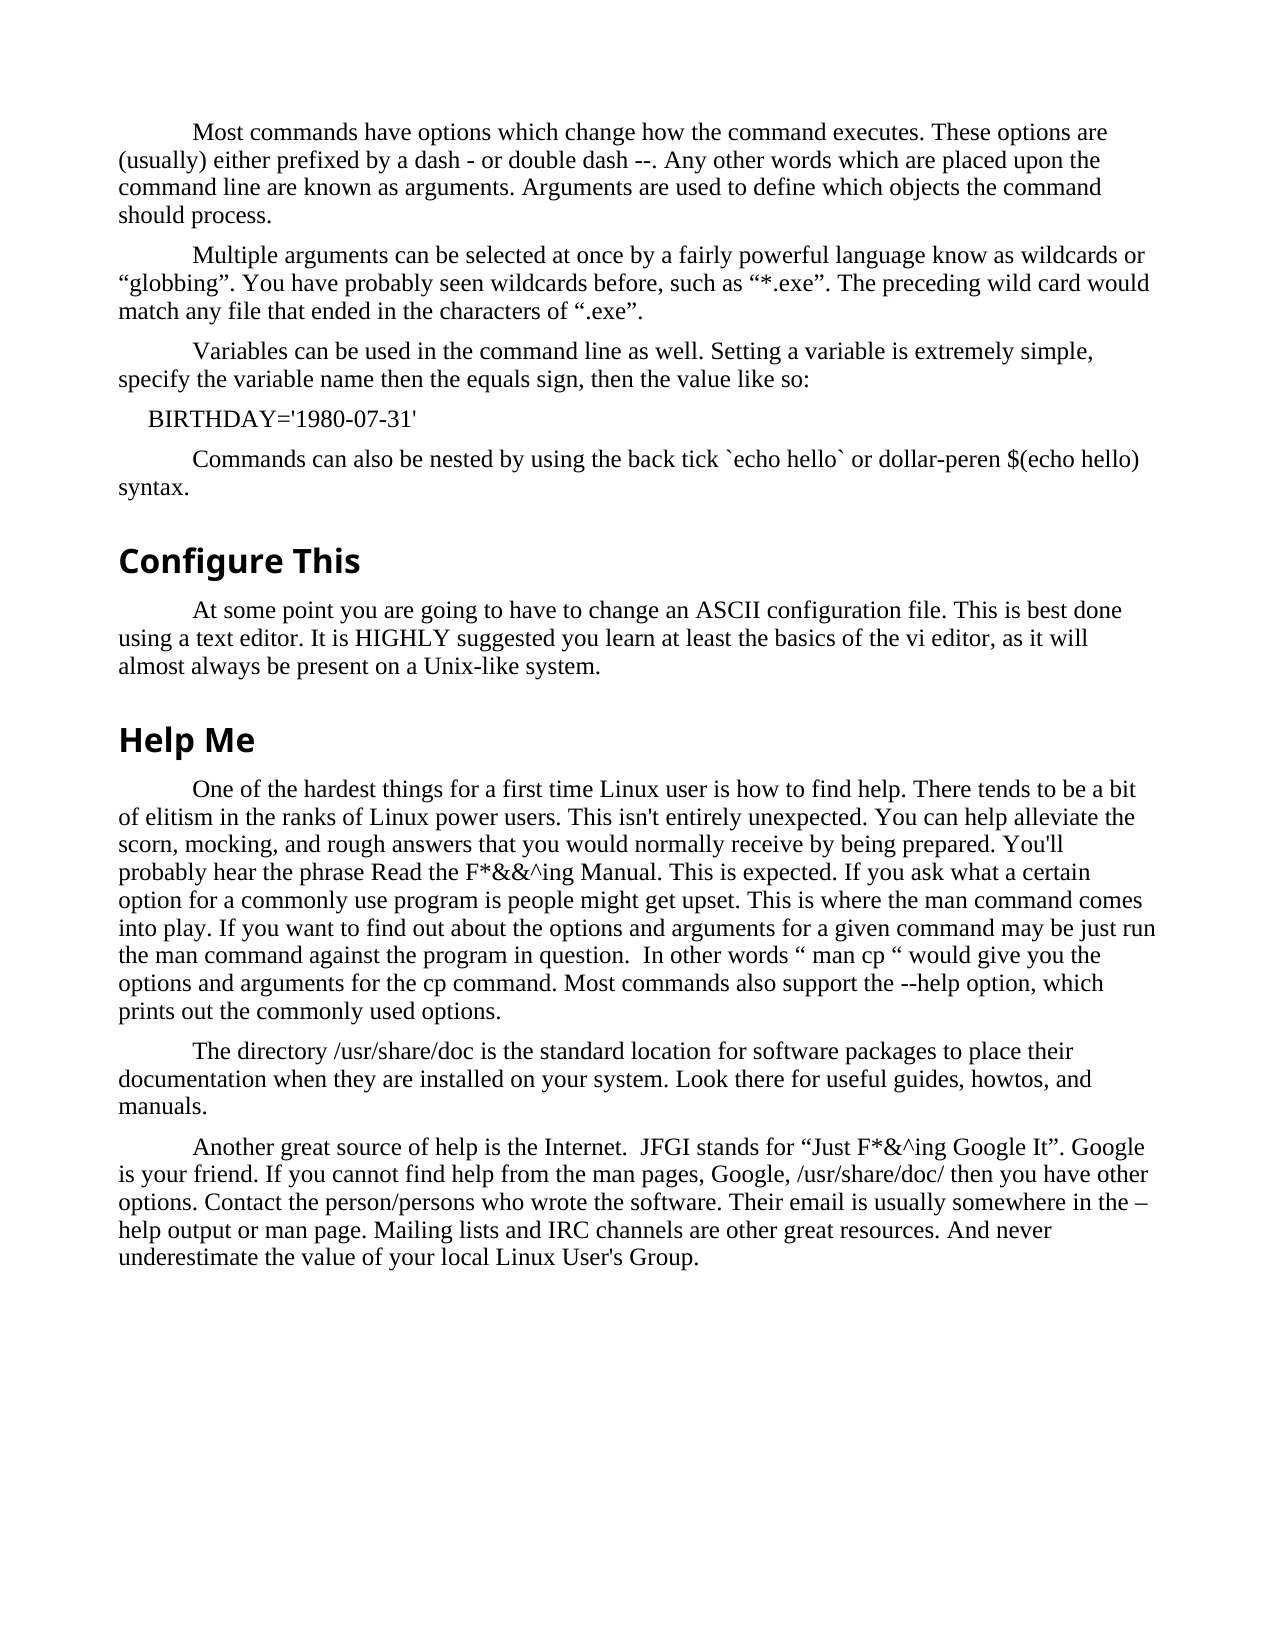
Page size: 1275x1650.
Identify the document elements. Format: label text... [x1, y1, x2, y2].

subtitle Help Me [118, 717, 1157, 763]
text Variables can be used in the command line as well. Setting a variable is extremely simple, specify the variable name then the equals sign, then the value like so: [118, 337, 1157, 392]
text Multiple arguments can be selected at once by a fairly powerful language know as wildcards or “globbing”. You have probably seen wildcards before, such as “*.exe”. The preceding wild card would match any file that ended in the characters of “.exe”. [118, 241, 1157, 324]
subtitle Configure This [118, 538, 1157, 584]
text The directory /usr/share/doc is the standard location for software packages to place their documentation when they are installed on your system. Look there for useful guides, howtos, and manuals. [118, 1037, 1157, 1120]
text Most commands have options which change how the command executes. These options are (usually) either prefixed by a dash - or double dash --. Any other words which are placed upon the command line are known as arguments. Arguments are used to define which objects the command should process. [118, 118, 1157, 229]
text At some point you are going to have to change an ASCII configuration file. This is best done using a text editor. It is HIGHLY suggested you learn at least the basics of the vi editor, as it will almost always be present on a Unix-like system. [118, 596, 1157, 679]
text Another great source of help is the Internet. JFGI stands for “Just F*&^ing Google It”. Google is your friend. If you cannot find help from the man pages, Google, /usr/share/doc/ then you have other options. Contact the person/persons who wrote the software. Their email is usually somewhere in the –help output or man page. Mailing lists and IRC channels are other great resources. And never underestimate the value of your local Linux User's Group. [118, 1133, 1157, 1271]
text Commands can also be nested by using the back tick `echo hello` or dollar-peren $(echo hello) syntax. [118, 445, 1157, 501]
text BIRTHDAY='1980-07-31' [148, 405, 1157, 433]
text One of the hardest things for a first time Linux user is how to find help. There tends to be a bit of elitism in the ranks of Linux power users. This isn't entirely unexpected. You can help alleviate the scorn, mocking, and rough answers that you would normally receive by being prepared. You'll probably hear the phrase Read the F*&&^ing Manual. This is expected. If you ask what a certain option for a commonly use program is people might get upset. This is where the man command comes into play. If you want to find out about the options and arguments for a given command may be just run the man command against the program in question. In other words “ man cp “ would give you the options and arguments for the cp command. Most commands also support the --help option, which prints out the commonly used options. [118, 775, 1157, 1024]
